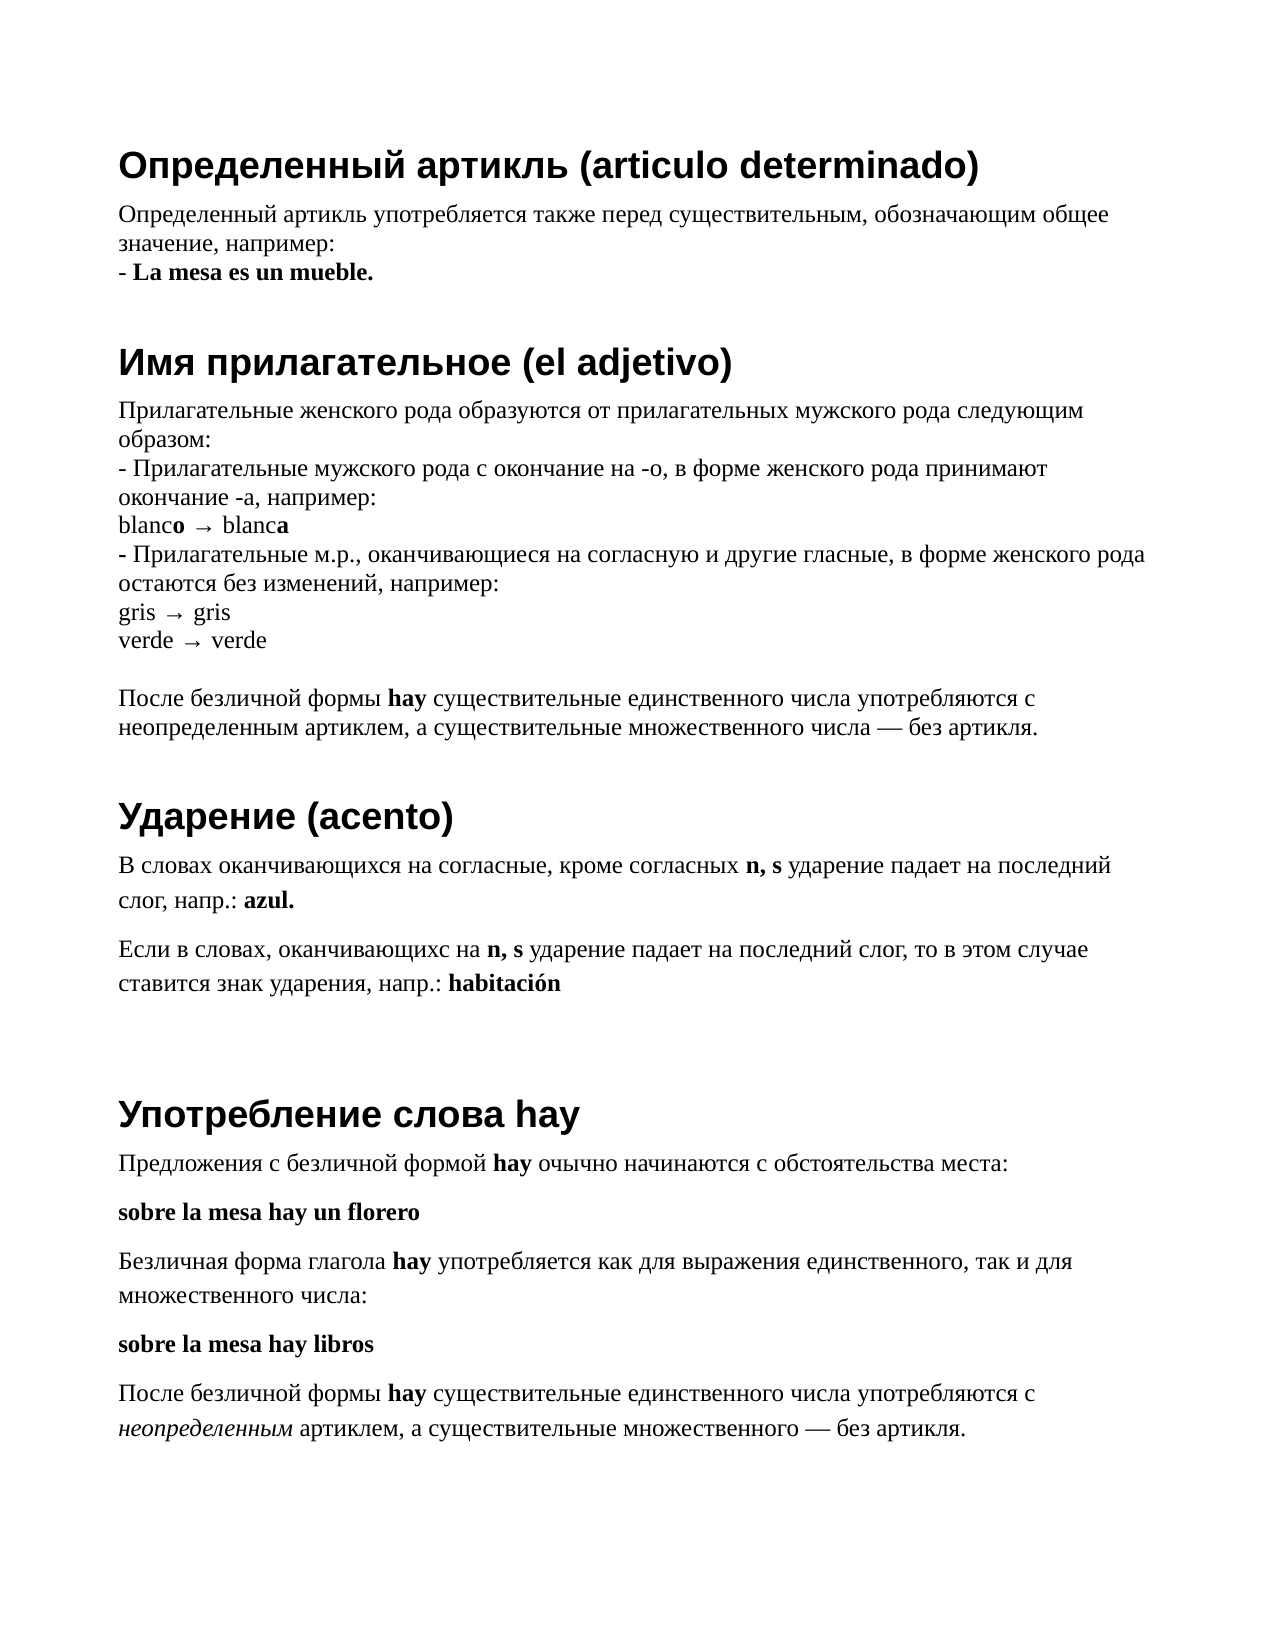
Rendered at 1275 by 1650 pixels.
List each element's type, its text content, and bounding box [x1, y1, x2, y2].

text После безличной формы hay существительные единственного числа употребляются с неопределенным артиклем, а существительные множественного числа — без артикля. [118, 683, 1157, 740]
text Если в словах, оканчивающихс на n, s ударение падает на последний слог, то в этом случае ставится знак ударения, напр.: habitación [118, 934, 1157, 997]
text blanco → blanca [118, 510, 1157, 539]
subtitle Ударение (acento) [118, 794, 1157, 838]
text - Прилагательные м.р., оканчивающиеся на согласную и другие гласные, в форме женского рода остаются без изменений, например: [118, 539, 1157, 597]
subtitle Имя прилагательное (el adjetivo) [118, 339, 1157, 383]
text Прилагательные женского рода образуются от прилагательных мужского рода следующим образом: [118, 395, 1157, 453]
text Определенный артикль употребляется также перед существительным, обозначающим общее значение, например: [118, 199, 1157, 257]
text verde → verde [118, 625, 1157, 654]
text Безличная форма глагола hay употребляется как для выражения единственного, так и для множественного числа: [118, 1246, 1157, 1309]
subtitle Употребление слова hay [118, 1091, 1157, 1135]
text sobre la mesa hay un florero [118, 1197, 1157, 1225]
text - Прилагательные мужского рода с окончание на -о, в форме женского рода принимают окончание -а, например: [118, 453, 1157, 510]
text sobre la mesa hay libros [118, 1329, 1157, 1358]
text После безличной формы hay существительные единственного числа употребляются с неопределенным артиклем, а существительные множественного — без артикля. [118, 1378, 1157, 1442]
text Предложения с безличной формой hay очычно начинаются с обстоятельства места: [118, 1148, 1157, 1176]
text gris → gris [118, 597, 1157, 625]
text - La mesa es un mueble. [118, 257, 1157, 286]
subtitle Определенный артикль (articulo determinado) [118, 143, 1157, 187]
text В словах оканчивающихся на согласные, кроме согласных n, s ударение падает на последний слог, напр.: azul. [118, 850, 1157, 913]
